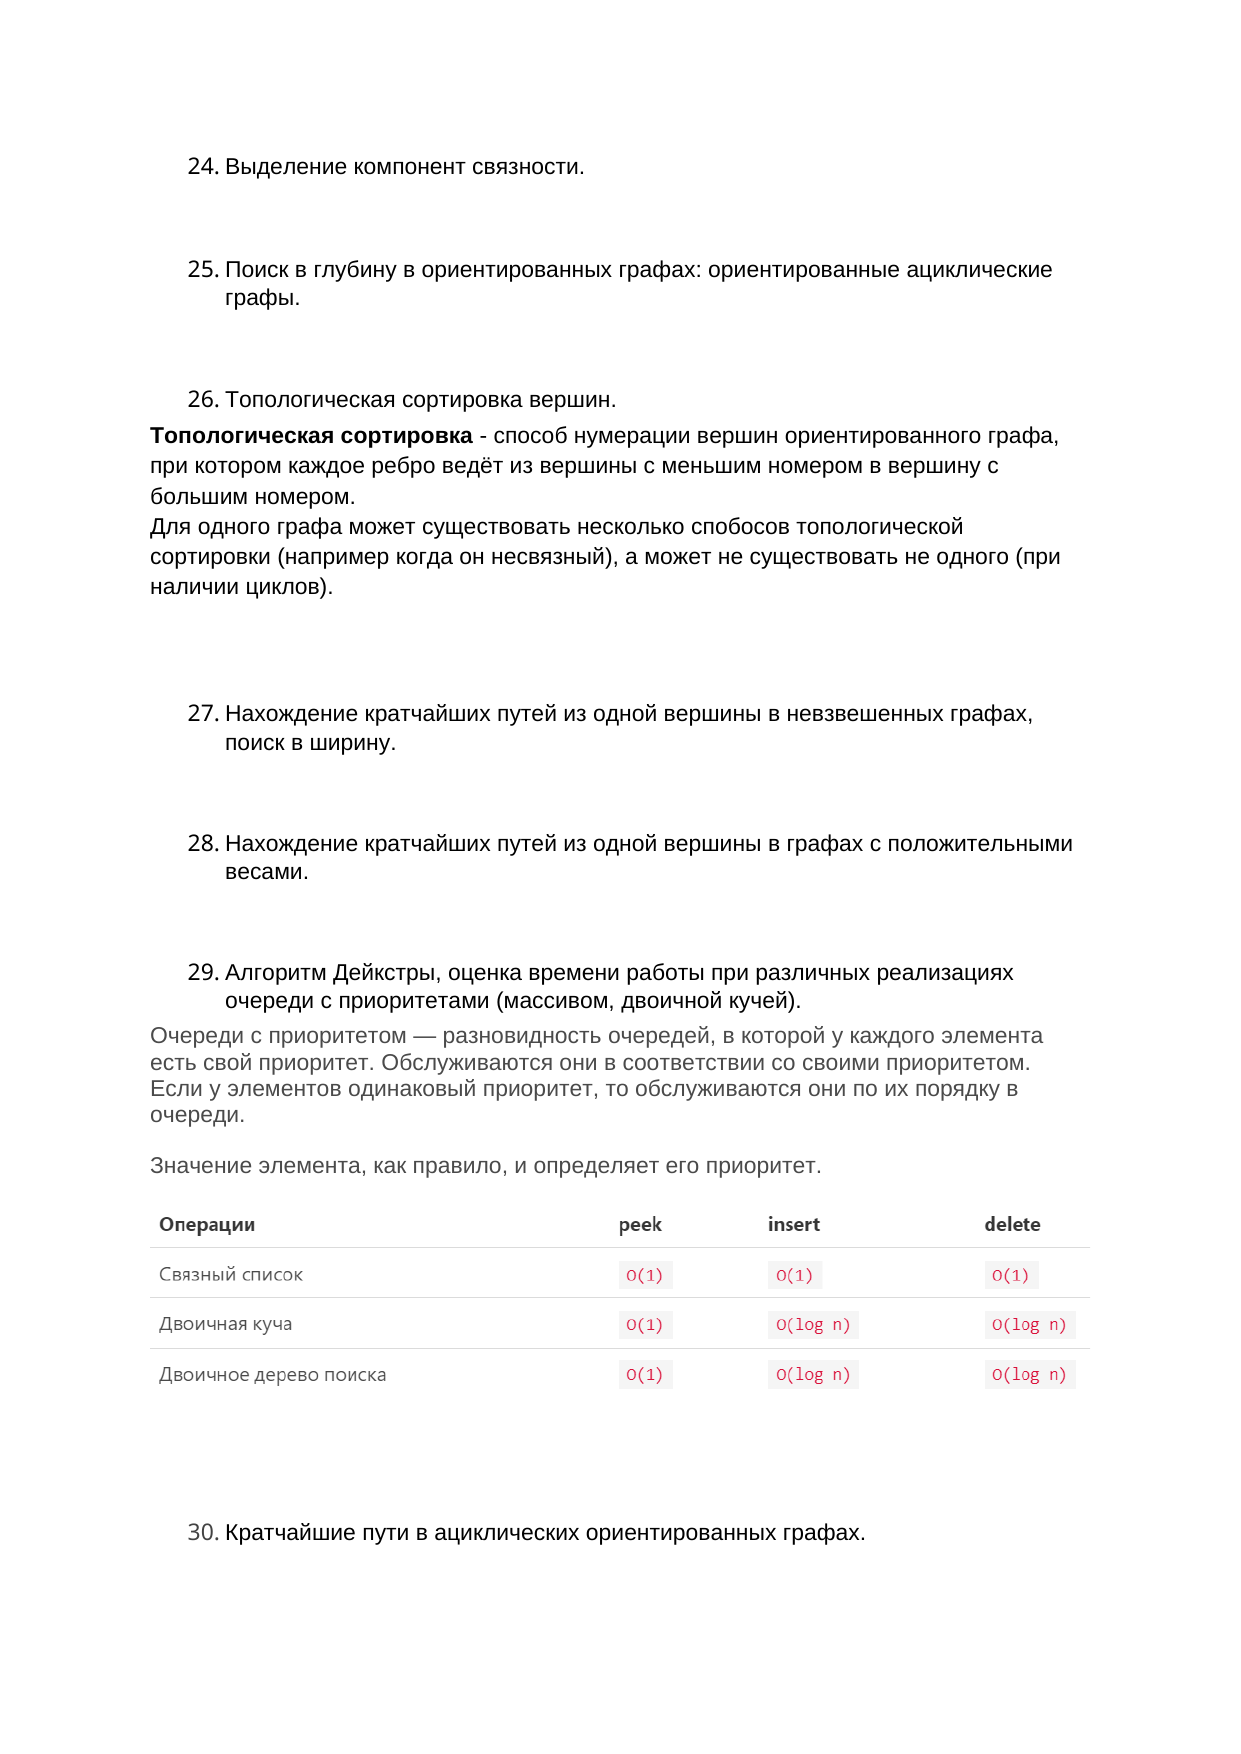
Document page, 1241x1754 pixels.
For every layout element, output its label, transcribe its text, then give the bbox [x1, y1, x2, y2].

subtitle Нахождение кратчайших путей из одной вершины в графах с положительными весами. [187, 827, 1090, 884]
text Очереди с приоритетом — разновидность очередей, в которой у каждого элемента есть свой приоритет. Обслуживаются они в соответствии со своими приоритетом. Если у элементов одинаковый приоритет, то обслуживаются они по их порядку в очереди. [150, 1022, 1090, 1127]
subtitle Выделение компонент связности. [187, 150, 1090, 181]
text Для одного графа может существовать несколько спобосов топологической сортировки (например когда он несвязный), а может не существовать не одного (при наличии циклов). [150, 513, 1090, 599]
subtitle Топологическая сортировка вершин. [187, 383, 1090, 414]
subtitle Алгоритм Дейкстры, оценка времени работы при различных реализациях очереди с приоритетами (массивом, двоичной кучей). [187, 956, 1090, 1014]
subtitle Кратчайшие пути в ациклических ориентированных графах. [187, 1516, 1090, 1548]
subtitle Нахождение кратчайших путей из одной вершины в невзвешенных графах, поиск в ширину. [187, 697, 1090, 755]
picture [150, 1203, 1091, 1398]
text Топологическая сортировка - способ нумерации вершин ориентированного графа, при котором каждое ребро ведёт из вершины с меньшим номером в вершину с большим номером. [150, 422, 1090, 509]
text Значение элемента, как правило, и определяет его приоритет. [150, 1152, 1090, 1179]
subtitle Поиск в глубину в ориентированных графах: ориентированные ациклические графы. [187, 253, 1090, 311]
